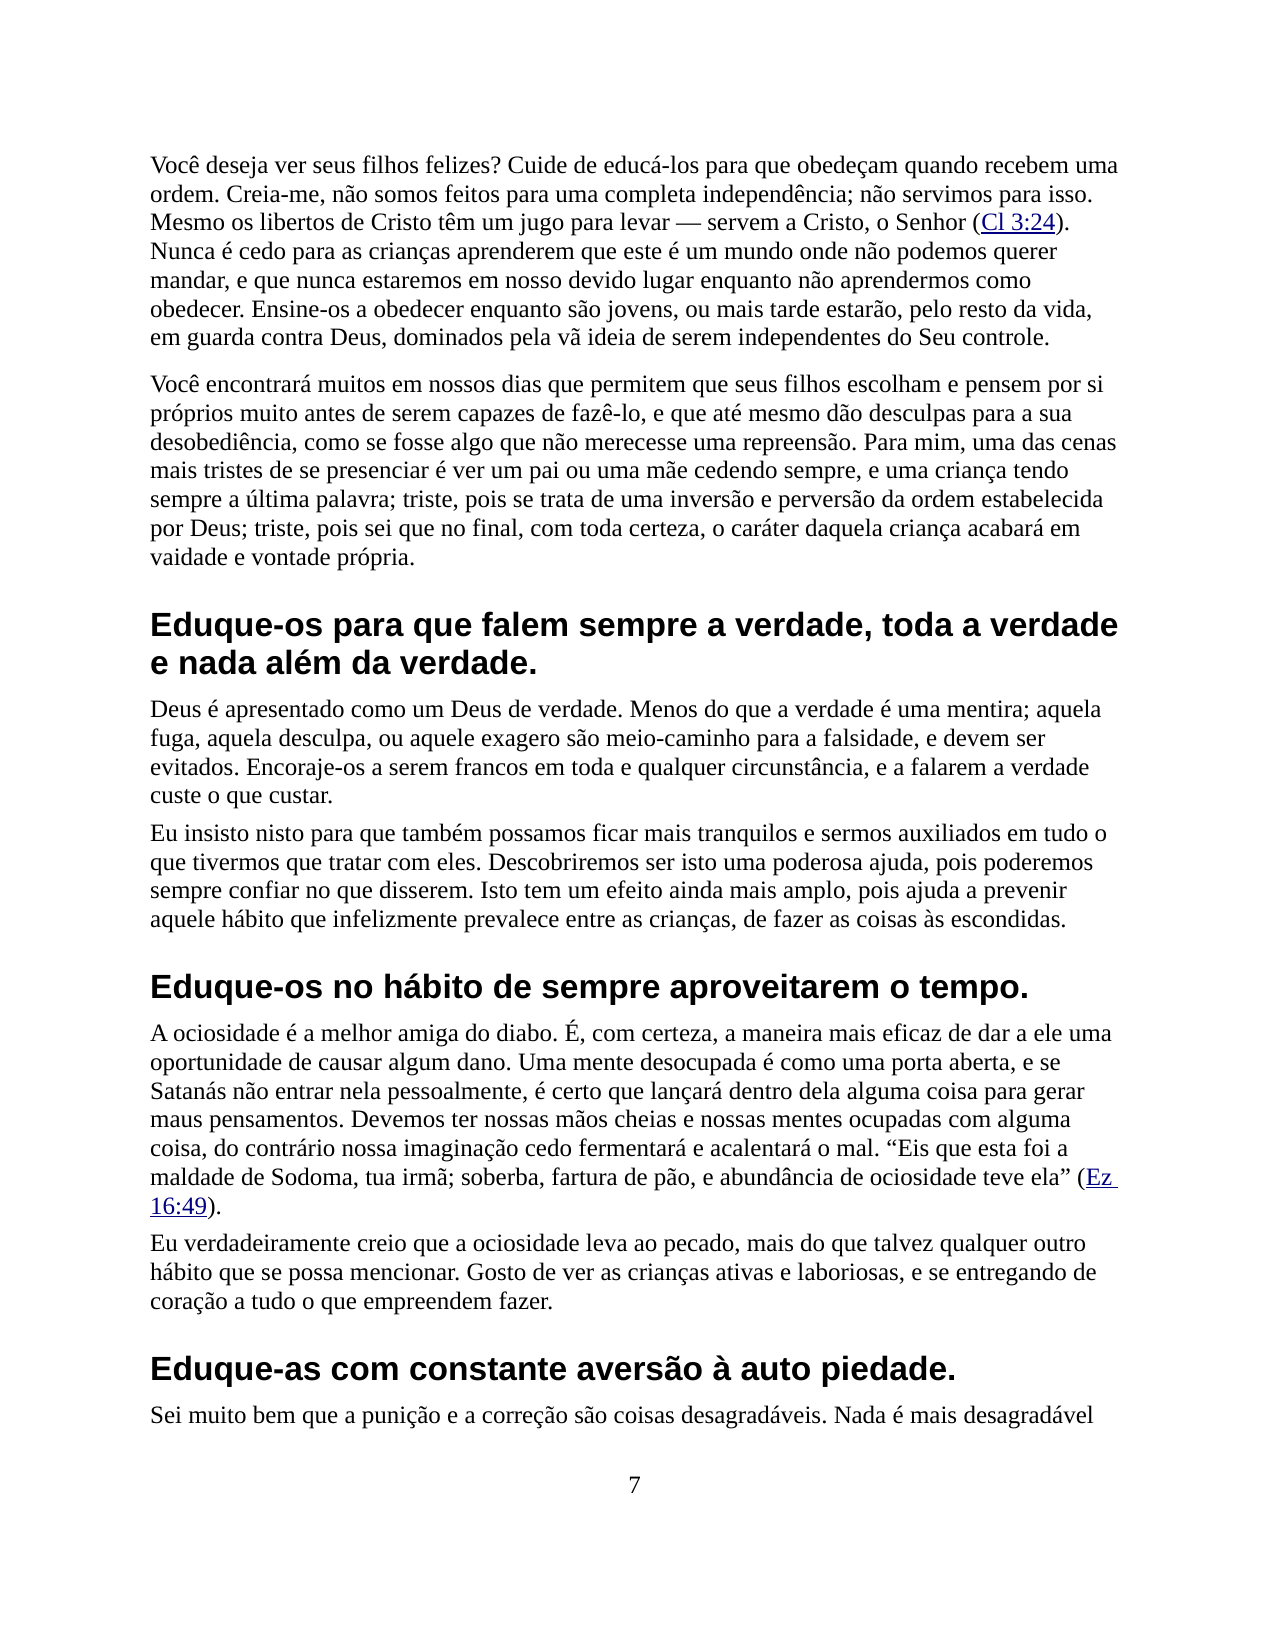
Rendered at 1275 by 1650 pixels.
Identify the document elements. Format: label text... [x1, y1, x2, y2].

text Sei muito bem que a punição e a correção são coisas desagradáveis. Nada é mais desagradável [150, 1400, 1125, 1428]
subtitle Eduque-as com constante aversão à auto piedade. [150, 1349, 1125, 1387]
subtitle Eduque-os no hábito de sempre aproveitarem o tempo. [150, 967, 1125, 1006]
text Deus é apresentado como um Deus de verdade. Menos do que a verdade é uma mentira; aquela fuga, aquela desculpa, ou aquele exagero são meio-caminho para a falsidade, e devem ser evitados. Encoraje-os a serem francos em toda e qualquer circunstância, e a falarem a verdade custe o que custar. [150, 694, 1125, 809]
text Você encontrará muitos em nossos dias que permitem que seus filhos escolham e pensem por si próprios muito antes de serem capazes de fazê-lo, e que até mesmo dão desculpas para a sua desobediência, como se fosse algo que não merecesse uma repreensão. Para mim, uma das cenas mais tristes de se presenciar é ver um pai ou uma mãe cedendo sempre, e uma criança tendo sempre a última palavra; triste, pois se trata de uma inversão e perversão da ordem estabelecida por Deus; triste, pois sei que no final, com toda certeza, o caráter daquela criança acabará em vaidade e vontade própria. [150, 369, 1125, 570]
text A ociosidade é a melhor amiga do diabo. É, com certeza, a maneira mais eficaz de dar a ele uma oportunidade de causar algum dano. Uma mente desocupada é como uma porta aberta, e se Satanás não entrar nela pessoalmente, é certo que lançará dentro dela alguma coisa para gerar maus pensamentos. Devemos ter nossas mãos cheias e nossas mentes ocupadas com alguma coisa, do contrário nossa imaginação cedo fermentará e acalentará o mal. “Eis que esta foi a maldade de Sodoma, tua irmã; soberba, fartura de pão, e abundância de ociosidade teve ela” (Ez 16:49). [150, 1018, 1125, 1219]
text Você deseja ver seus filhos felizes? Cuide de educá-los para que obedeçam quando recebem uma ordem. Creia-me, não somos feitos para uma completa independência; não servimos para isso. Mesmo os libertos de Cristo têm um jugo para levar — servem a Cristo, o Senhor (Cl 3:24). Nunca é cedo para as crianças aprenderem que este é um mundo onde não podemos querer mandar, e que nunca estaremos em nosso devido lugar enquanto não aprendermos como obedecer. Ensine-os a obedecer enquanto são jovens, ou mais tarde estarão, pelo resto da vida, em guarda contra Deus, dominados pela vã ideia de serem independentes do Seu controle. [150, 150, 1125, 351]
subtitle Eduque-os para que falem sempre a verdade, toda a verdade e nada além da verdade. [150, 604, 1125, 682]
text Eu insisto nisto para que também possamos ficar mais tranquilos e sermos auxiliados em tudo o que tivermos que tratar com eles. Descobriremos ser isto uma poderosa ajuda, pois poderemos sempre confiar no que disserem. Isto tem um efeito ainda mais amplo, pois ajuda a prevenir aquele hábito que infelizmente prevalece entre as crianças, de fazer as coisas às escondidas. [150, 818, 1125, 933]
text Eu verdadeiramente creio que a ociosidade leva ao pecado, mais do que talvez qualquer outro hábito que se possa mencionar. Gosto de ver as crianças ativas e laboriosas, e se entregando de coração a tudo o que empreendem fazer. [150, 1228, 1125, 1315]
